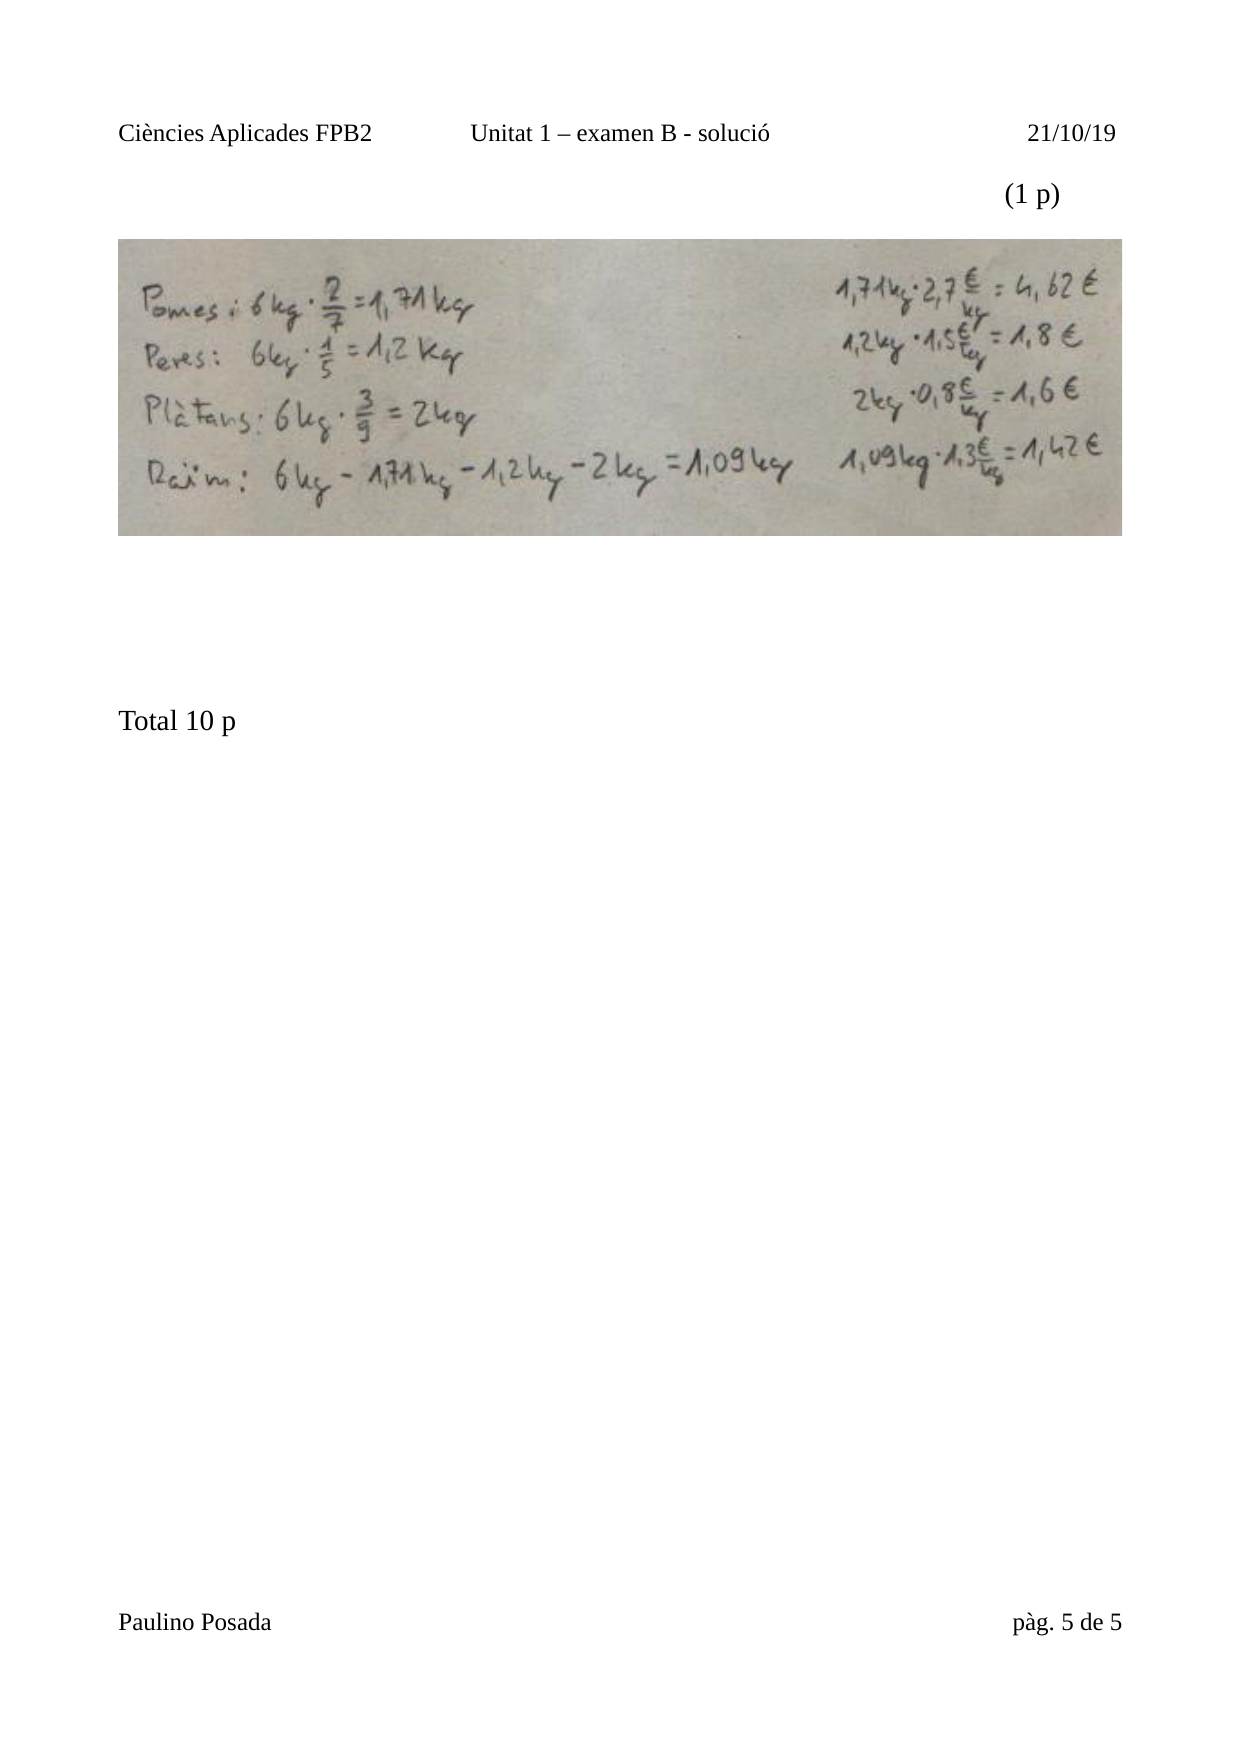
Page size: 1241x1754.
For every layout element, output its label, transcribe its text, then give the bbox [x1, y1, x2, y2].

picture [118, 239, 1123, 536]
text (1 p) [118, 176, 1122, 210]
text Total 10 p [118, 703, 1122, 737]
